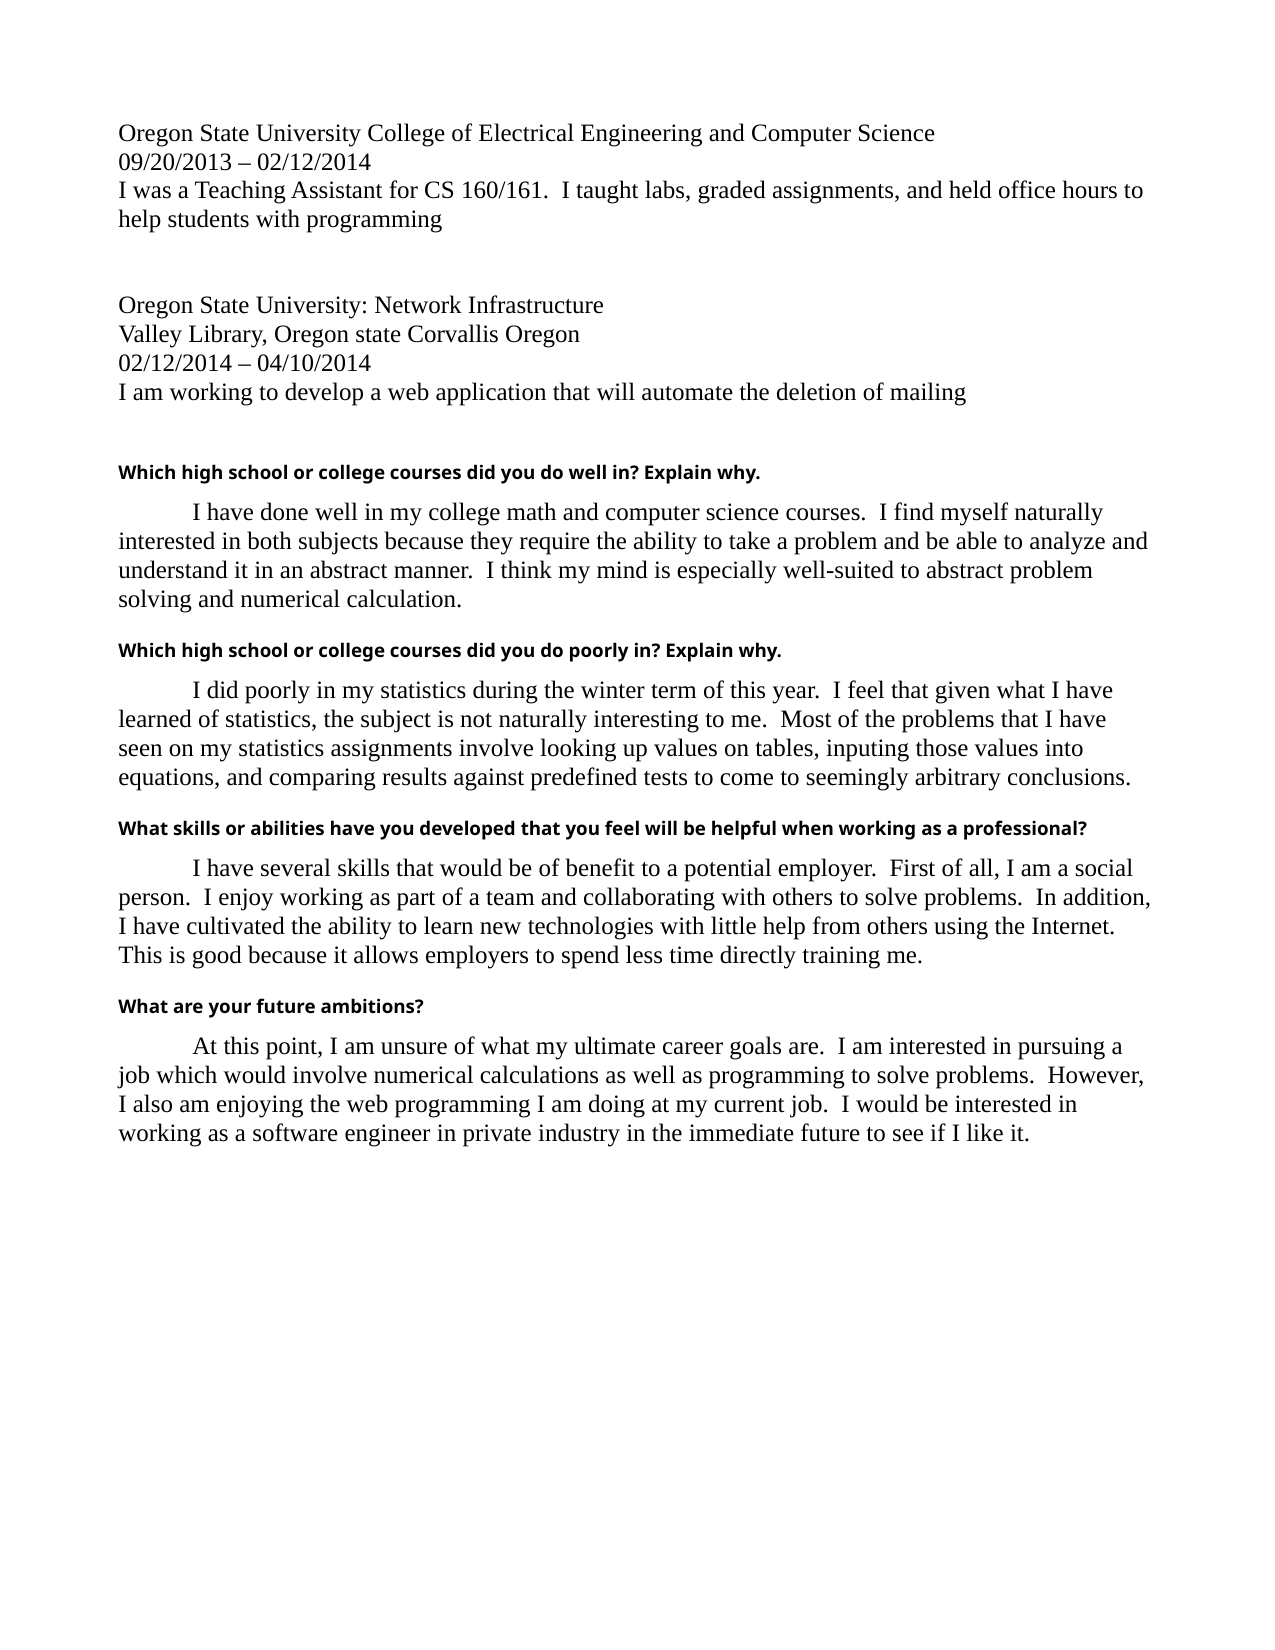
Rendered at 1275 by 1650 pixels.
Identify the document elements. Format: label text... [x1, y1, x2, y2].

text I am working to develop a web application that will automate the deletion of mailing [118, 377, 1157, 406]
text Oregon State University College of Electrical Engineering and Computer Science [118, 118, 1157, 147]
text At this point, I am unsure of what my ultimate career goals are. I am interested in pursuing a job which would involve numerical calculations as well as programming to solve problems. However, I also am enjoying the web programming I am doing at my current job. I would be interested in working as a software engineer in private industry in the immediate future to see if I like it. [118, 1031, 1157, 1146]
text 02/12/2014 – 04/10/2014 [118, 348, 1157, 377]
text I have done well in my college math and computer science courses. I find myself naturally interested in both subjects because they require the ability to take a problem and be able to analyze and understand it in an abstract manner. I think my mind is especially well-suited to abstract problem solving and numerical calculation. [118, 497, 1157, 612]
text I have several skills that would be of benefit to a potential employer. First of all, I am a social person. I enjoy working as part of a team and collaborating with others to solve problems. In addition, I have cultivated the ability to learn new technologies with little help from others using the Internet. This is good because it allows employers to spend less time directly training me. [118, 853, 1157, 968]
text I was a Teaching Assistant for CS 160/161. I taught labs, graded assignments, and held office hours to help students with programming [118, 176, 1157, 233]
subtitle Which high school or college courses did you do well in? Explain why. [118, 459, 1157, 485]
text Oregon State University: Network Infrastructure [118, 291, 1157, 319]
text 09/20/2013 – 02/12/2014 [118, 147, 1157, 176]
subtitle What skills or abilities have you developed that you feel will be helpful when working as a professional? [118, 815, 1157, 841]
subtitle Which high school or college courses did you do poorly in? Explain why. [118, 637, 1157, 663]
text I did poorly in my statistics during the winter term of this year. I feel that given what I have learned of statistics, the subject is not naturally interesting to me. Most of the problems that I have seen on my statistics assignments involve looking up values on tables, inputing those values into equations, and comparing results against predefined tests to come to seemingly arbitrary conclusions. [118, 675, 1157, 790]
text Valley Library, Oregon state Corvallis Oregon [118, 319, 1157, 348]
subtitle What are your future ambitions? [118, 993, 1157, 1019]
